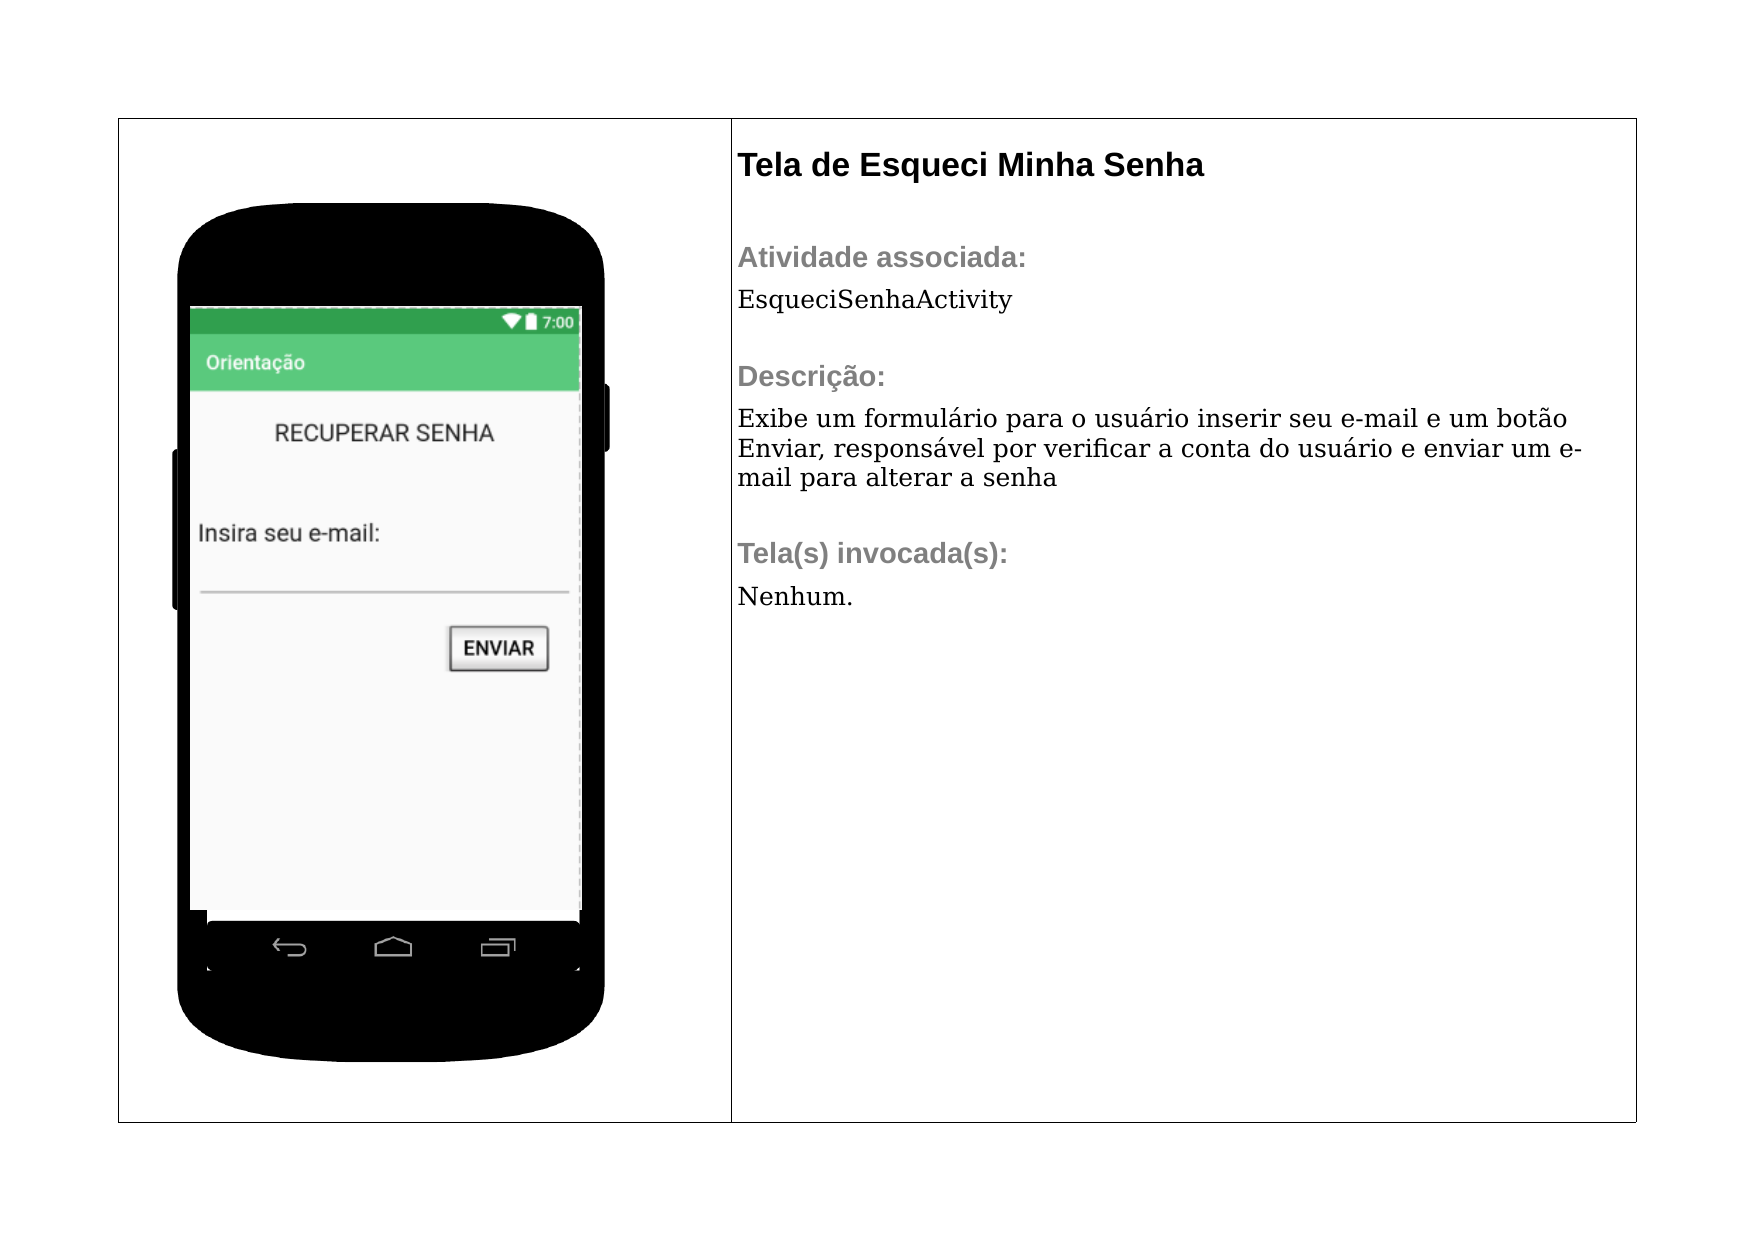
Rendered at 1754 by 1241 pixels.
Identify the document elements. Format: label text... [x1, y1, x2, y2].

table_header [119, 119, 731, 1122]
picture [128, 158, 654, 1107]
table_header Tela de Esqueci Minha Senha Atividade associada: EsqueciSenhaActivity Descrição: Exibe um formulário para o usuário inserir seu e-mail e um botão Enviar, responsável por verificar a conta do usuário e enviar um e-mail para alterar a senha Tela(s) invocada(s): Nenhum. [732, 119, 1636, 1122]
